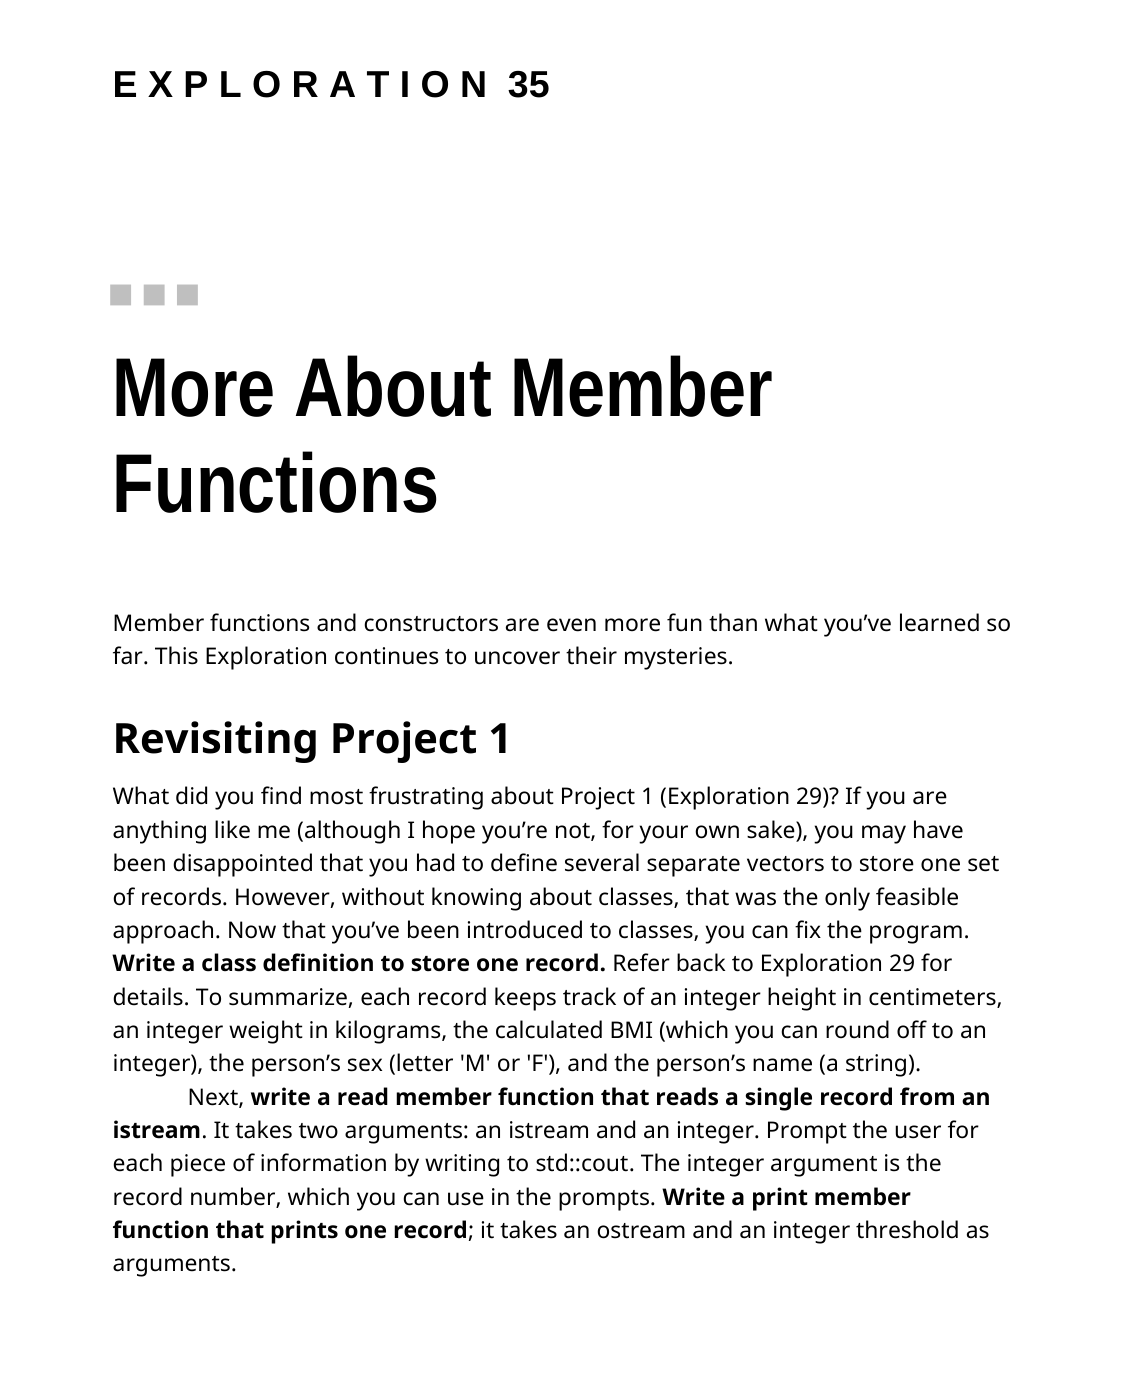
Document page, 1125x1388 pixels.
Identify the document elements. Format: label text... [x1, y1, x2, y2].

text Member functions and constructors are even more fun than what you’ve learned so far. This Exploration continues to uncover their mysteries. [112, 605, 1012, 672]
text E X P L O R A T I O N 35 [112, 62, 1012, 105]
subtitle Revisiting Project 1 [112, 709, 1012, 766]
text  [112, 283, 1012, 310]
title More About Member Functions [112, 339, 1012, 530]
text Next, write a read member function that reads a single record from an istream. It takes two arguments: an istream and an integer. Prompt the user for each piece of information by writing to std::cout. The integer argument is the record number, which you can use in the prompts. Write a print member function that prints one record; it takes an ostream and an integer threshold as arguments. [112, 1078, 1012, 1278]
text What did you find most frustrating about Project 1 (Exploration 29)? If you are anything like me (although I hope you’re not, for your own sake), you may have been disappointed that you had to define several separate vectors to store one set of records. However, without knowing about classes, that was the only feasible approach. Now that you’ve been introduced to classes, you can fix the program. Write a class definition to store one record. Refer back to Exploration 29 for details. To summarize, each record keeps track of an integer height in centimeters, an integer weight in kilograms, the calculated BMI (which you can round off to an integer), the person’s sex (letter 'M' or 'F'), and the person’s name (a string). [112, 778, 1012, 1078]
